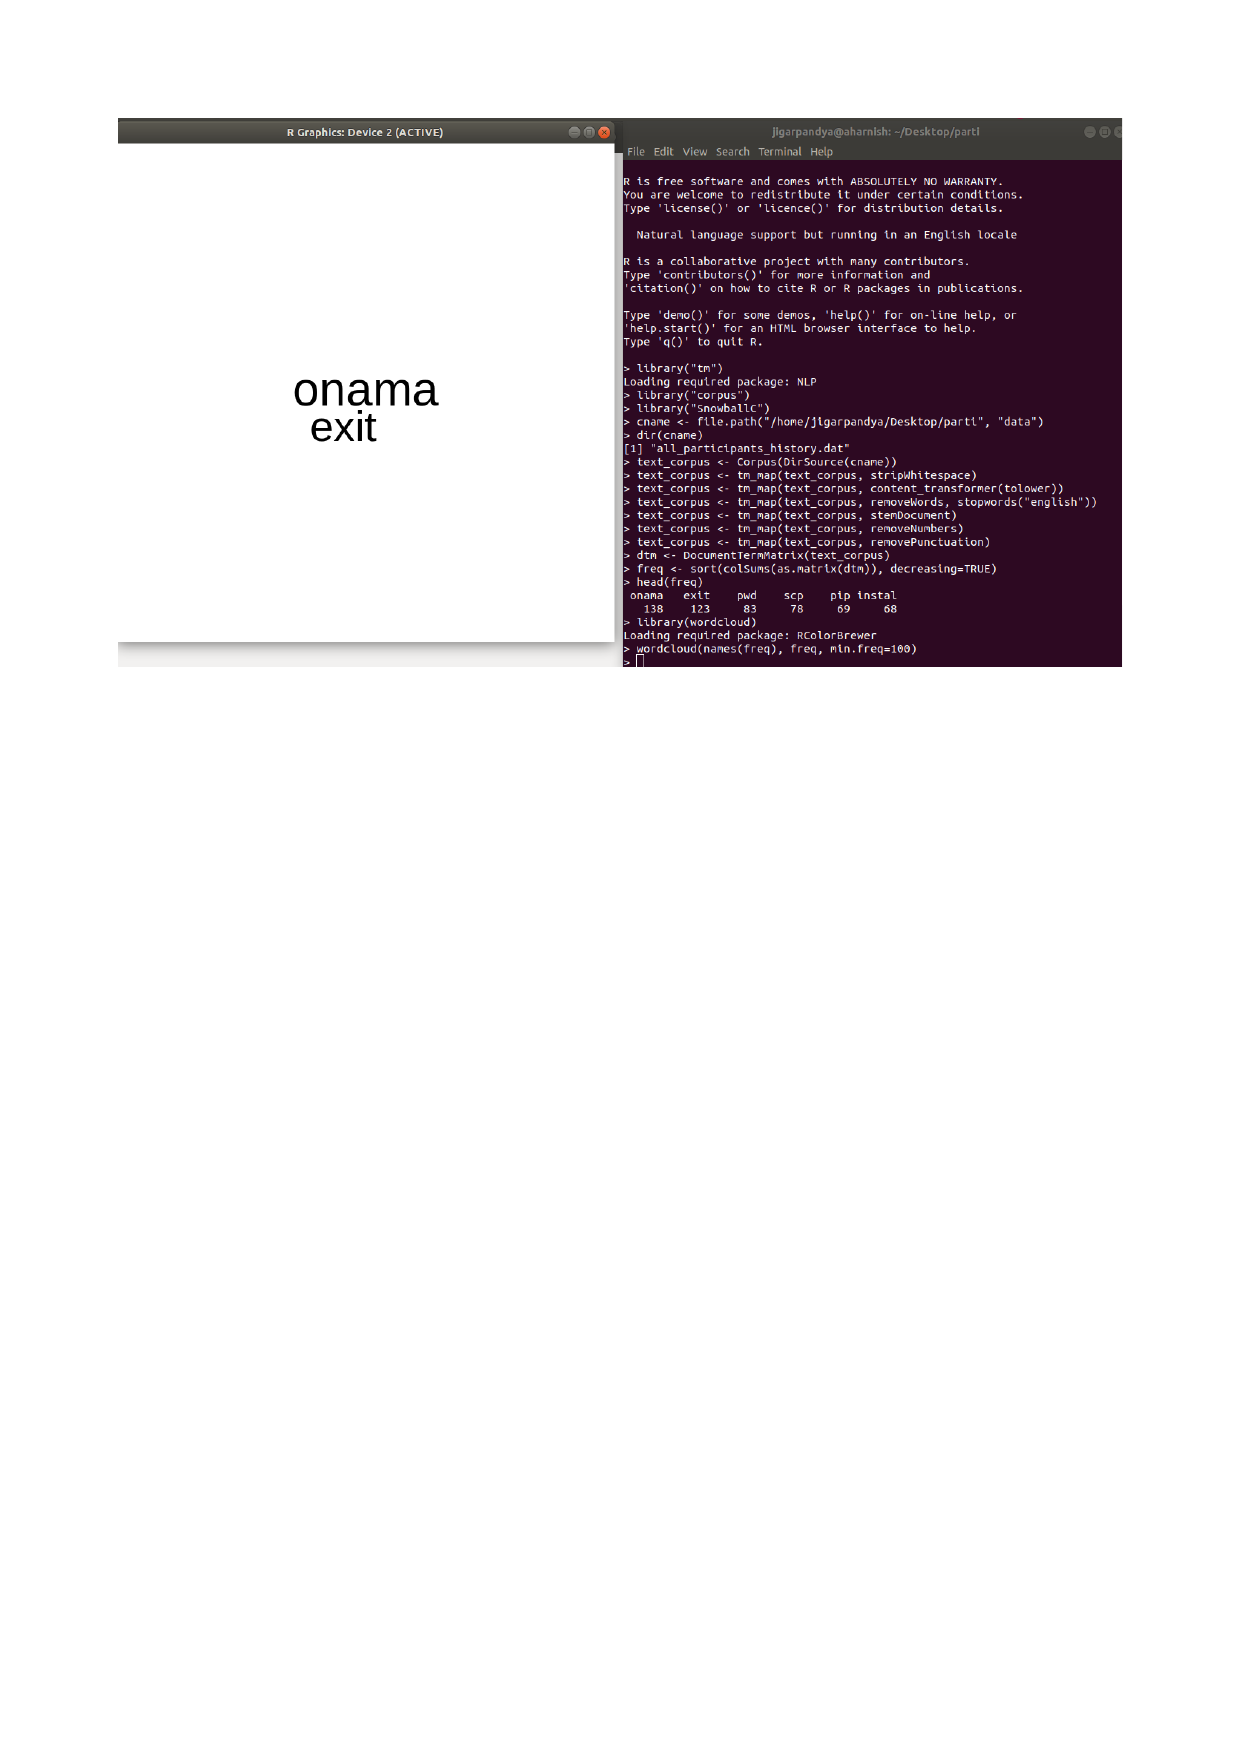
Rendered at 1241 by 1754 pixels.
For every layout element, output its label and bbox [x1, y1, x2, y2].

picture [118, 118, 1123, 667]
